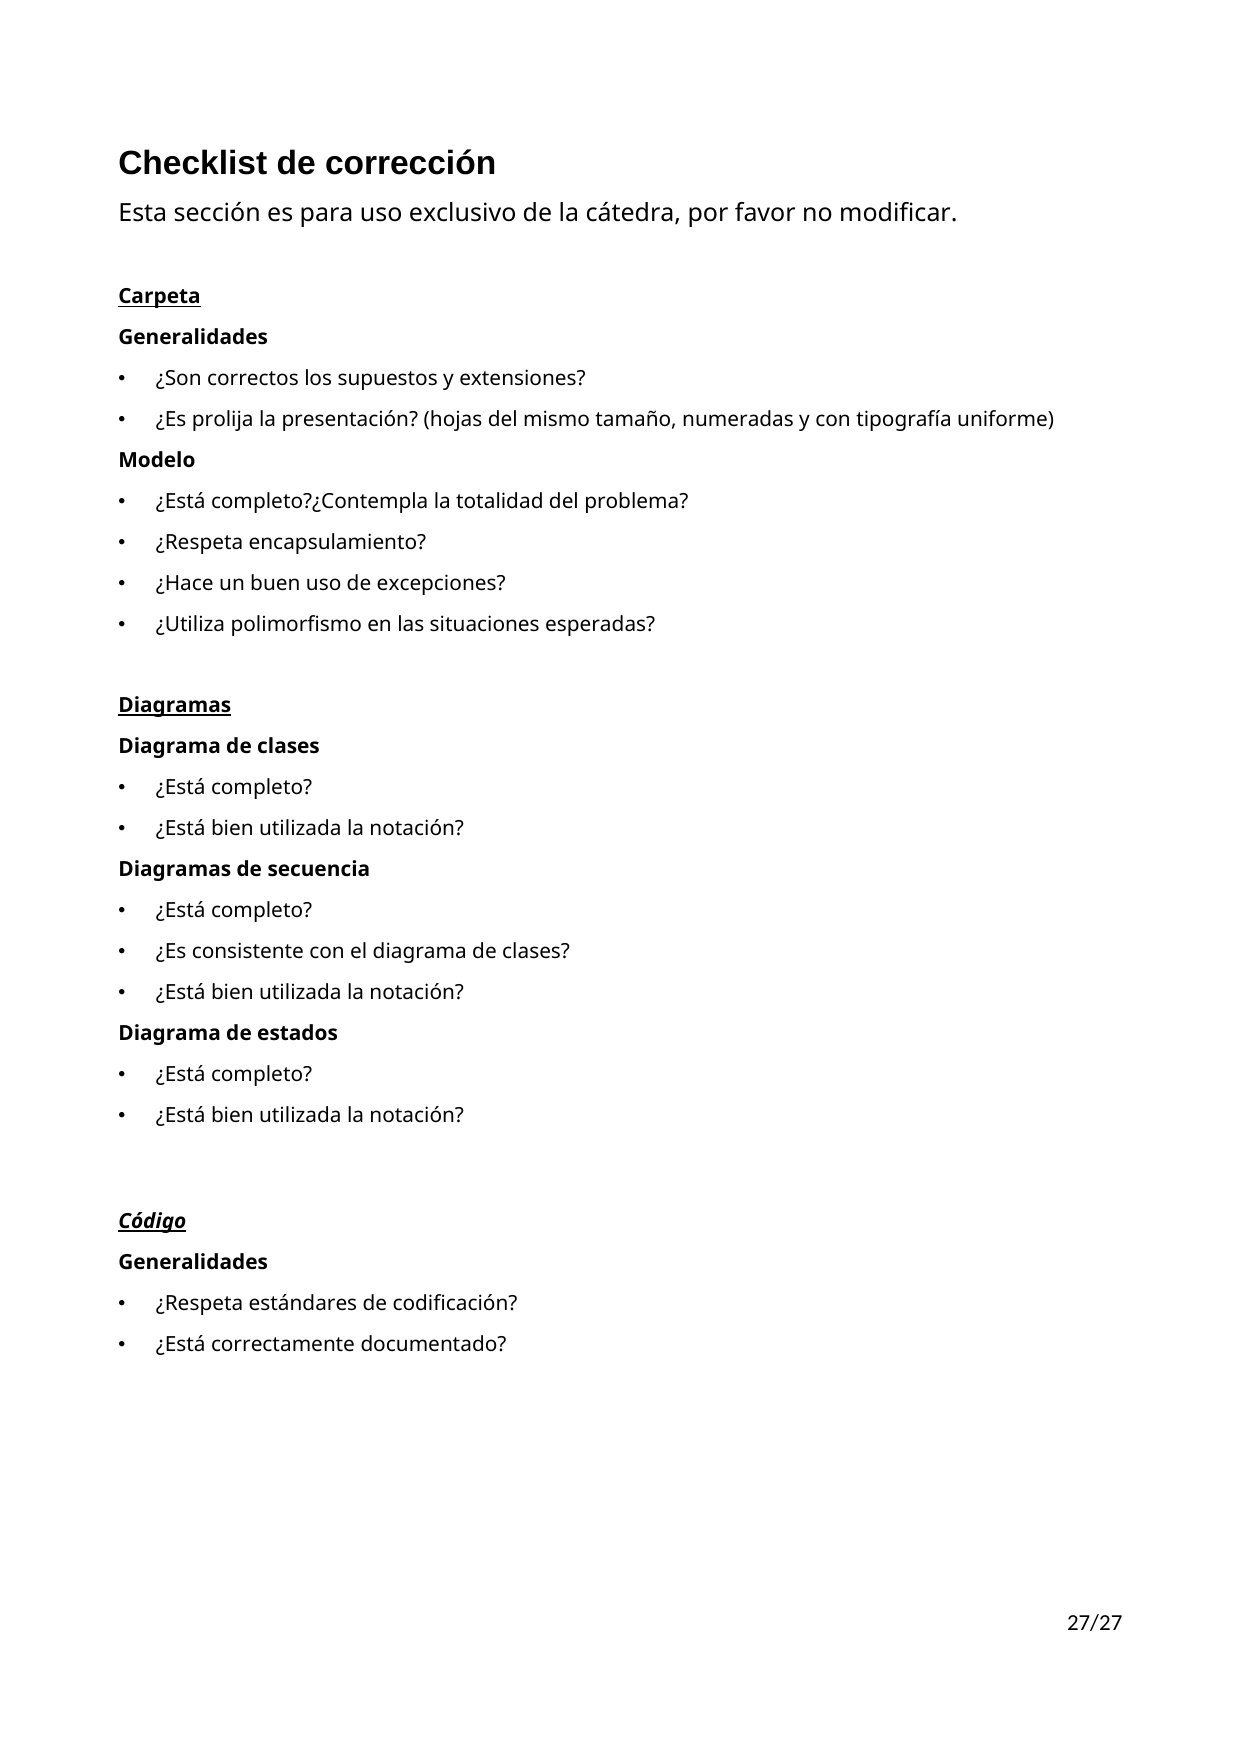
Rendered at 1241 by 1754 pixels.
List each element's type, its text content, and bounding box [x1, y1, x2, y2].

text Carpeta [118, 281, 1122, 310]
list ¿Hace un buen uso de excepciones? [81, 568, 1122, 596]
text Código [118, 1206, 1122, 1234]
list ¿Está completo? [81, 772, 1122, 801]
text Diagrama de clases [118, 731, 1122, 760]
list ¿Está bien utilizada la notación? [81, 813, 1122, 842]
list ¿Son correctos los supuestos y extensiones? [81, 363, 1122, 392]
list ¿Está completo? [81, 1059, 1122, 1087]
list ¿Está completo? [81, 895, 1122, 923]
list ¿Está correctamente documentado? [81, 1329, 1122, 1357]
text Diagrama de estados [118, 1018, 1122, 1046]
text Esta sección es para uso exclusivo de la cátedra, por favor no modificar. [118, 194, 1122, 228]
list ¿Está bien utilizada la notación? [81, 977, 1122, 1005]
list ¿Respeta encapsulamiento? [81, 527, 1122, 555]
list ¿Es prolija la presentación? (hojas del mismo tamaño, numeradas y con tipografía uniforme) [81, 404, 1122, 433]
list ¿Respeta estándares de codificación? [81, 1288, 1122, 1316]
text Modelo [118, 445, 1122, 473]
text Generalidades [118, 1247, 1122, 1276]
list ¿Utiliza polimorfismo en las situaciones esperadas? [81, 609, 1122, 637]
text Diagramas [118, 690, 1122, 719]
list ¿Está completo?¿Contempla la totalidad del problema? [81, 486, 1122, 514]
list ¿Está bien utilizada la notación? [81, 1100, 1122, 1128]
text Diagramas de secuencia [118, 854, 1122, 882]
list ¿Es consistente con el diagrama de clases? [81, 936, 1122, 964]
subtitle Checklist de corrección [118, 143, 1122, 182]
text Generalidades [118, 322, 1122, 351]
